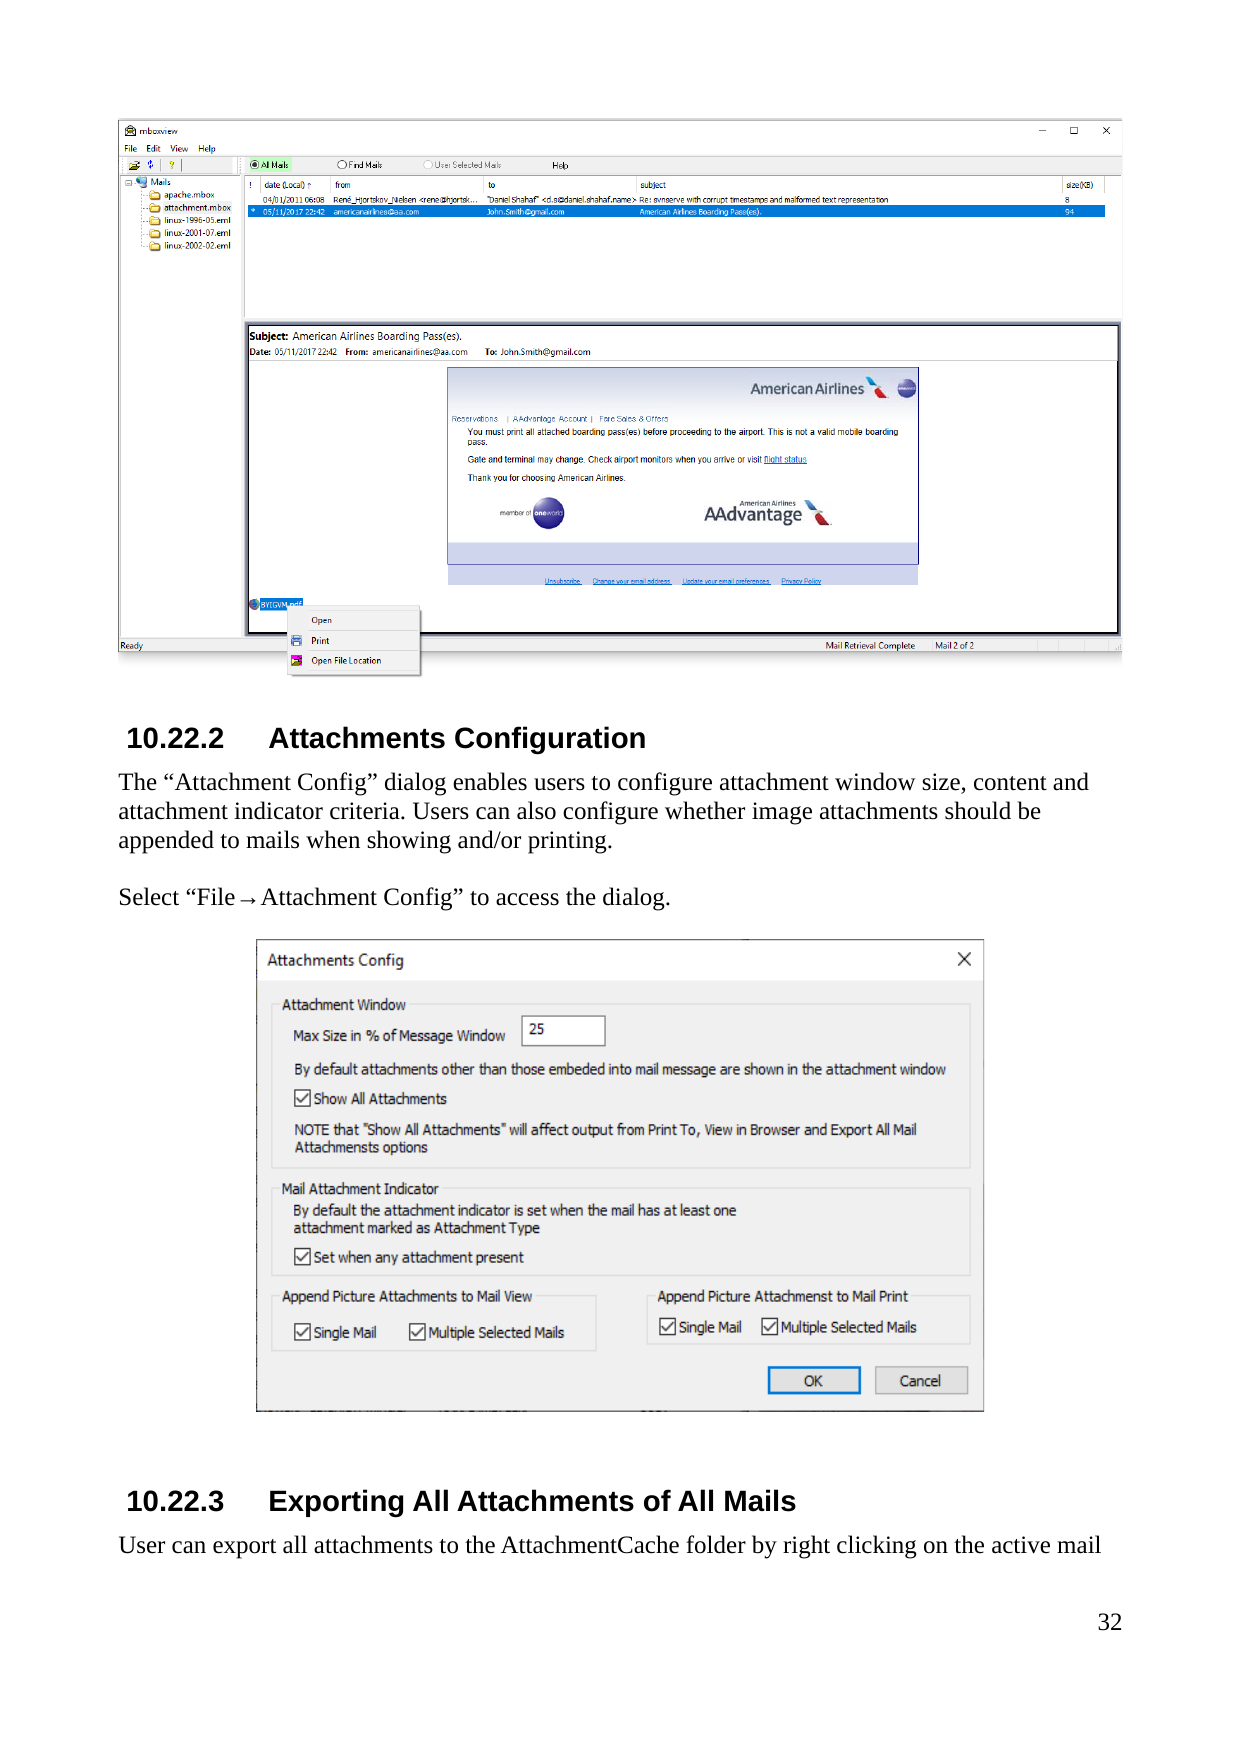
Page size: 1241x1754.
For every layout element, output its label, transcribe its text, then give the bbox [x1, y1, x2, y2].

picture [256, 939, 985, 1412]
subtitle Exporting All Attachments of All Mails [118, 1484, 1122, 1517]
text The “Attachment Config” dialog enables users to configure attachment window size, content and attachment indicator criteria. Users can also configure whether image attachments should be appended to mails when showing and/or printing. [118, 767, 1122, 853]
text User can export all attachments to the AttachmentCache folder by right clicking on the active mail [118, 1530, 1122, 1559]
picture [118, 118, 1123, 678]
subtitle Attachments Configuration [118, 721, 1122, 755]
text Select “File→Attachment Config” to access the dialog. [118, 882, 1122, 911]
